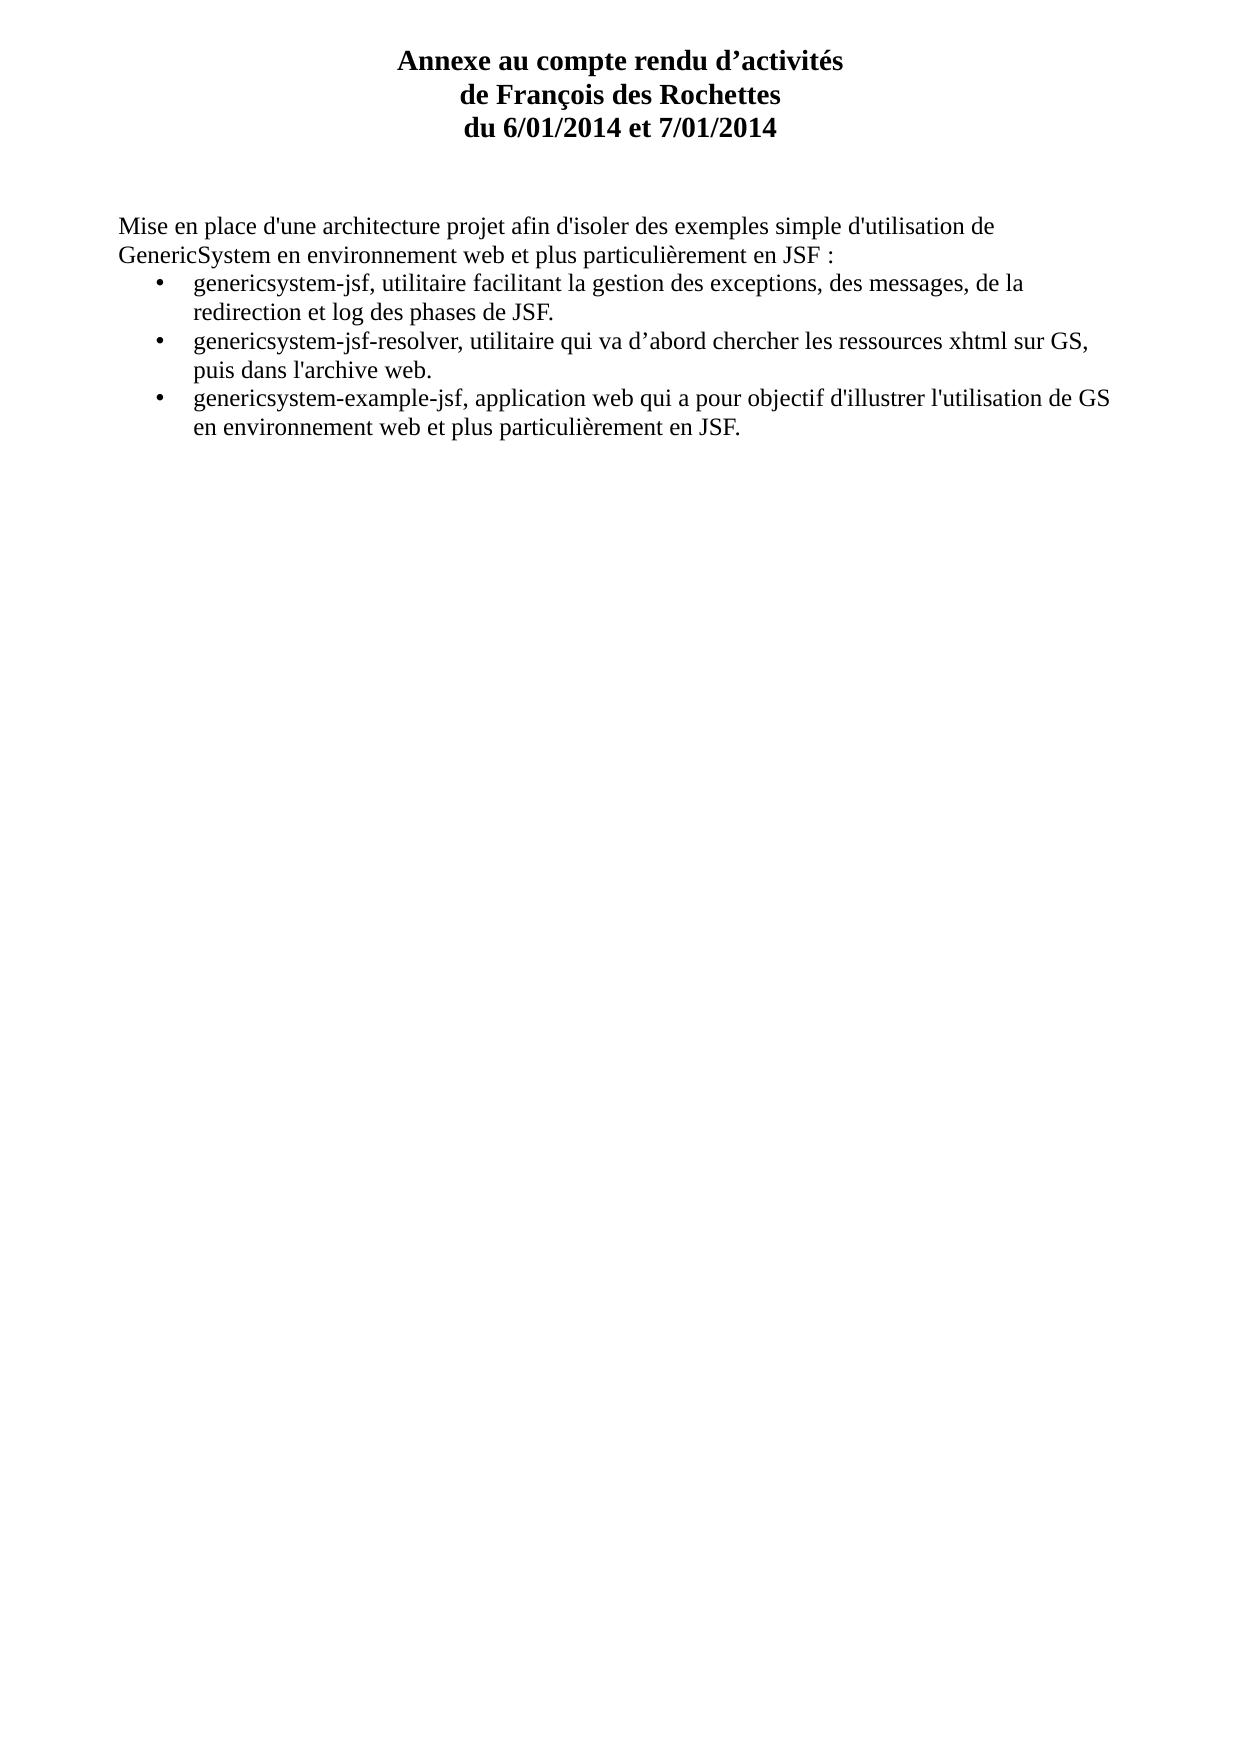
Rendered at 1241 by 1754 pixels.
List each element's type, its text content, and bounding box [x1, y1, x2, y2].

list genericsystem-jsf, utilitaire facilitant la gestion des exceptions, des messages, de la redirection et log des phases de JSF. [156, 268, 1122, 326]
text du 6/01/2014 et 7/01/2014 [118, 110, 1122, 144]
text Annexe au compte rendu d’activités [118, 43, 1122, 77]
list genericsystem-example-jsf, application web qui a pour objectif d'illustrer l'utilisation de GS en environnement web et plus particulièrement en JSF. [156, 383, 1122, 441]
text Mise en place d'une architecture projet afin d'isoler des exemples simple d'utilisation de GenericSystem en environnement web et plus particulièrement en JSF : [118, 211, 1122, 268]
text de François des Rochettes [118, 77, 1122, 110]
list genericsystem-jsf-resolver, utilitaire qui va d’abord chercher les ressources xhtml sur GS, puis dans l'archive web. [156, 326, 1122, 383]
